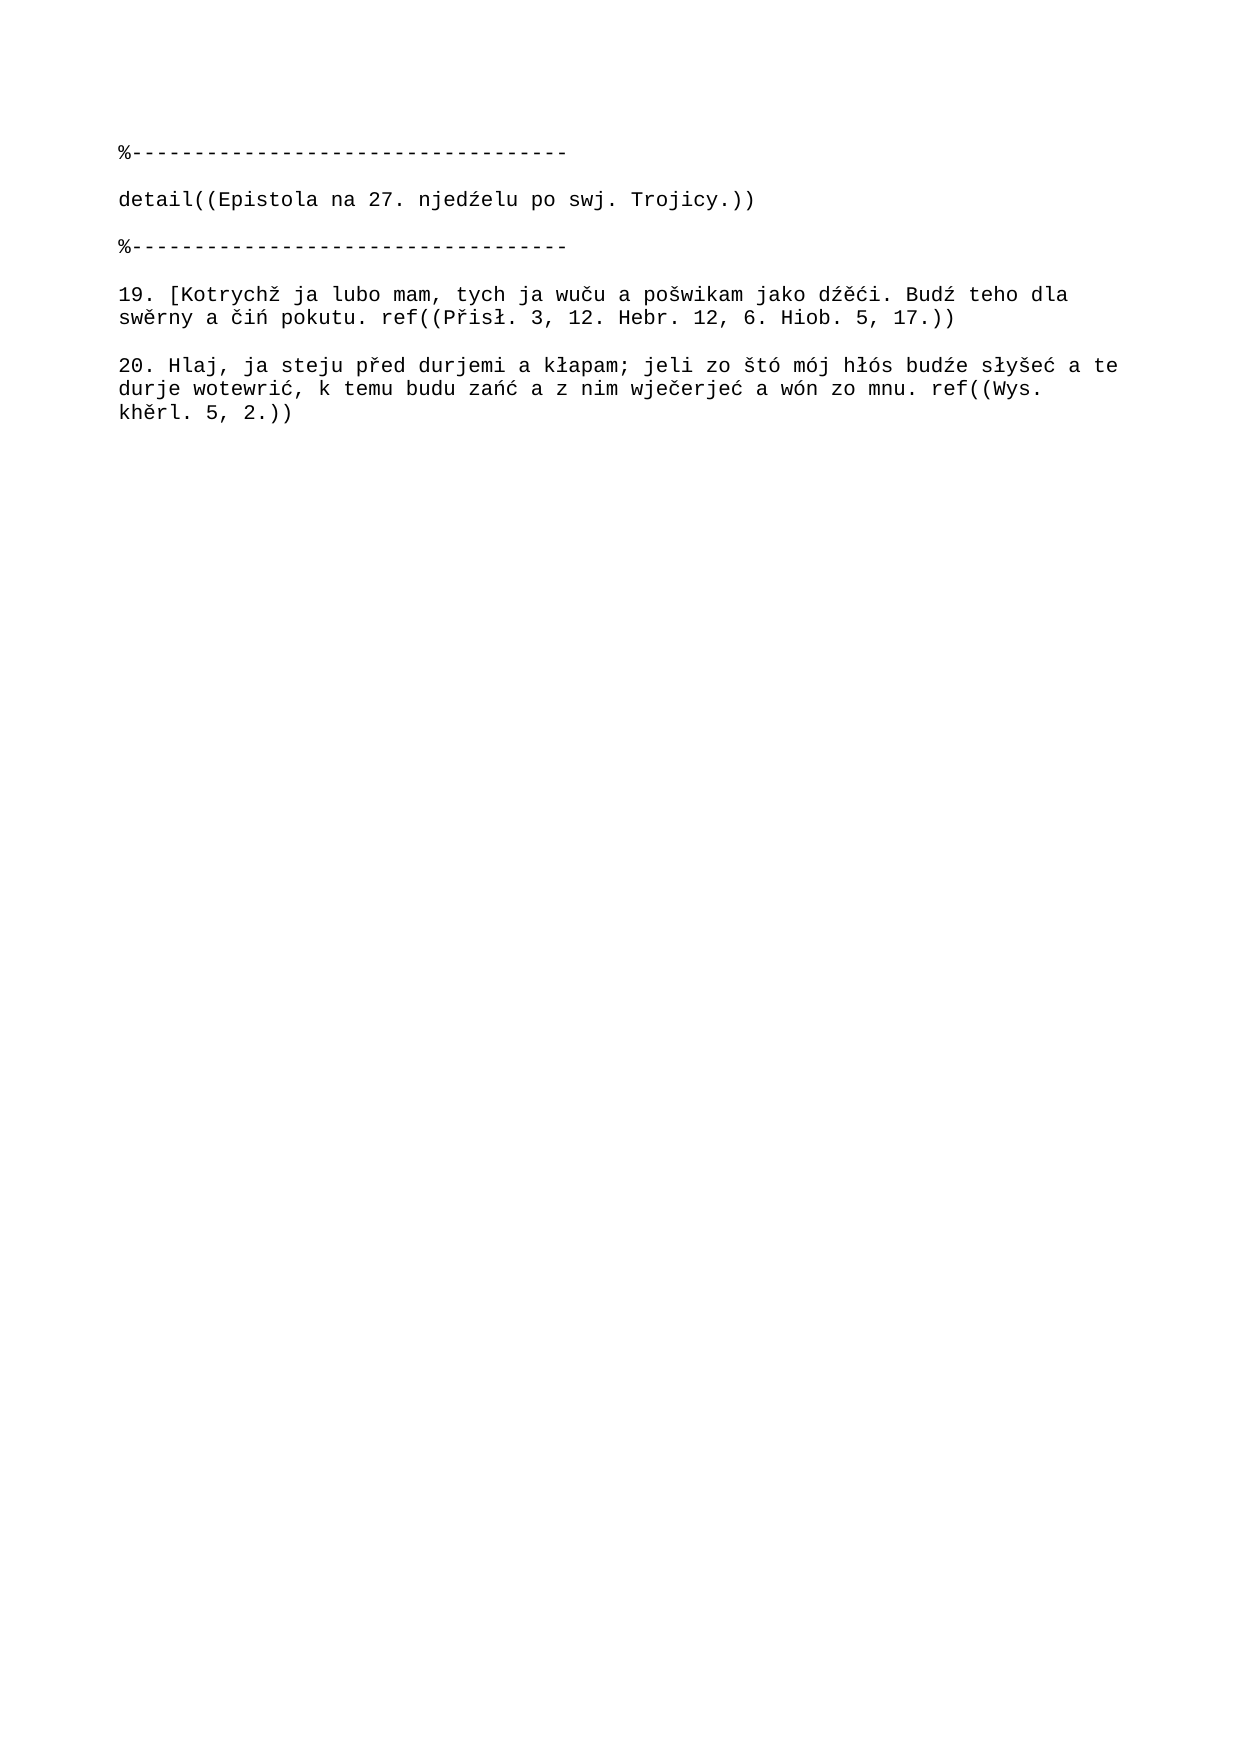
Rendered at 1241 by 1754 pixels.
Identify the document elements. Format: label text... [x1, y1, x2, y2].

text %----------------------------------- [118, 236, 1122, 260]
text 20. Hlaj, ja steju před durjemi a kłapam; jeli zo štó mój hłós budźe słyšeć a te durje wotewrić, k temu budu zańć a z nim wječerjeć a wón zo mnu. ref((Wys. khěrl. 5, 2.)) [118, 354, 1122, 426]
text %----------------------------------- [118, 142, 1122, 165]
text 19. [Kotrychž ja lubo mam, tych ja wuču a pošwikam jako dźěći. Budź teho dla swěrny a čiń pokutu. ref((Přisł. 3, 12. Hebr. 12, 6. Hiob. 5, 17.)) [118, 284, 1122, 331]
text detail((Epistola na 27. njedźelu po swj. Trojicy.)) [118, 189, 1122, 213]
